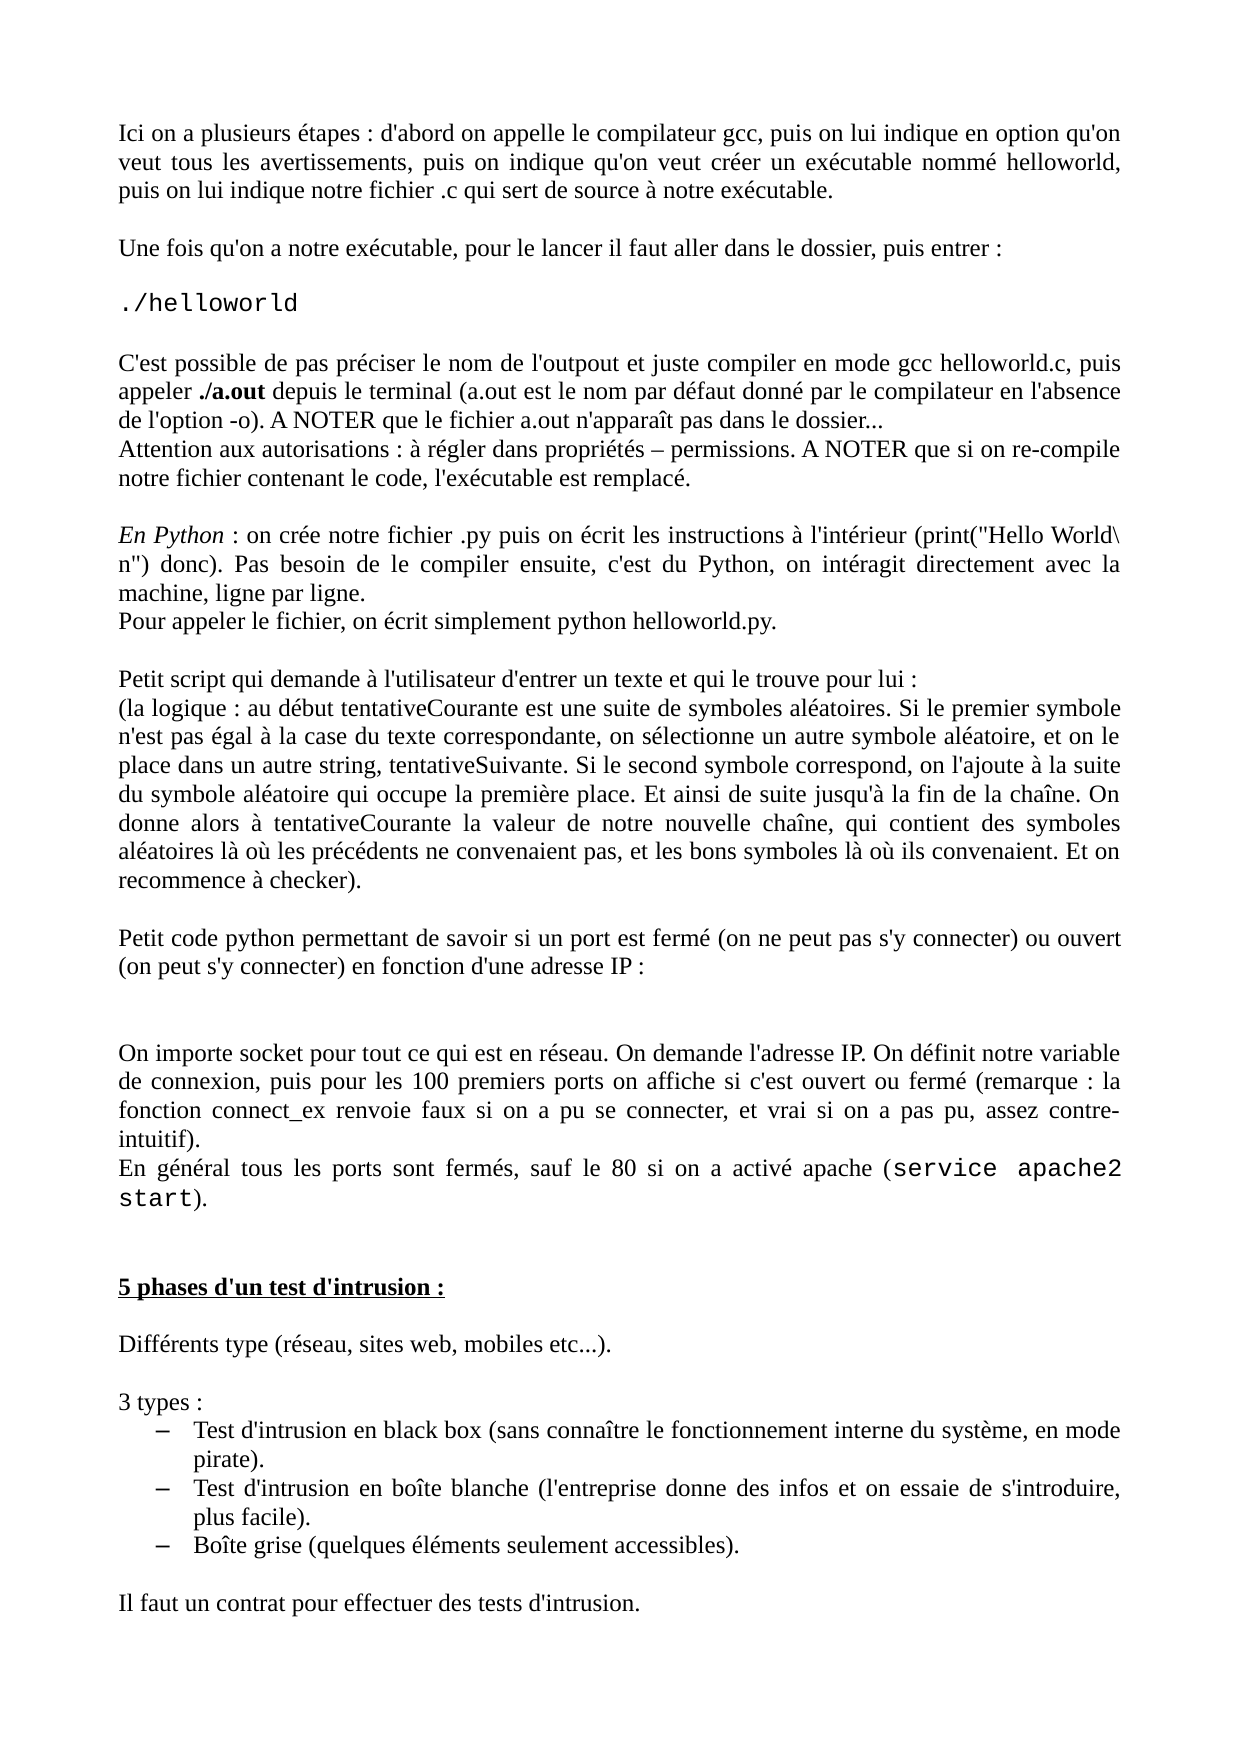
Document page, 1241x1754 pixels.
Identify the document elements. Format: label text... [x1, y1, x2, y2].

text Différents type (réseau, sites web, mobiles etc...). [118, 1329, 1122, 1358]
text Attention aux autorisations : à régler dans propriétés – permissions. A NOTER que si on re-compile notre fichier contenant le code, l'exécutable est remplacé. [118, 434, 1122, 491]
text Il faut un contrat pour effectuer des tests d'intrusion. [118, 1588, 1122, 1617]
text Ici on a plusieurs étapes : d'abord on appelle le compilateur gcc, puis on lui indique en option qu'on veut tous les avertissements, puis on indique qu'on veut créer un exécutable nommé helloworld, puis on lui indique notre fichier .c qui sert de source à notre exécutable. [118, 118, 1122, 204]
text 3 types : [118, 1387, 1122, 1416]
text 5 phases d'un test d'intrusion : [118, 1272, 1122, 1301]
text Une fois qu'on a notre exécutable, pour le lancer il faut aller dans le dossier, puis entrer : [118, 233, 1122, 262]
text (la logique : au début tentativeCourante est une suite de symboles aléatoires. Si le premier symbole n'est pas égal à la case du texte correspondante, on sélectionne un autre symbole aléatoire, et on le place dans un autre string, tentativeSuivante. Si le second symbole correspond, on l'ajoute à la suite du symbole aléatoire qui occupe la première place. Et ainsi de suite jusqu'à la fin de la chaîne. On donne alors à tentativeCourante la valeur de notre nouvelle chaîne, qui contient des symboles aléatoires là où les précédents ne convenaient pas, et les bons symboles là où ils convenaient. Et on recommence à checker). [118, 693, 1122, 894]
text Petit code python permettant de savoir si un port est fermé (on ne peut pas s'y connecter) ou ouvert (on peut s'y connecter) en fonction d'une adresse IP : [118, 923, 1122, 980]
text ./helloworld [118, 291, 1122, 319]
list Test d'intrusion en boîte blanche (l'entreprise donne des infos et on essaie de s'introduire, plus facile). [156, 1473, 1122, 1531]
text Pour appeler le fichier, on écrit simplement python helloworld.py. [118, 606, 1122, 635]
text En général tous les ports sont fermés, sauf le 80 si on a activé apache (service apache2 start). [118, 1153, 1122, 1214]
text En Python : on crée notre fichier .py puis on écrit les instructions à l'intérieur (print("Hello World\n") donc). Pas besoin de le compiler ensuite, c'est du Python, on intéragit directement avec la machine, ligne par ligne. [118, 520, 1122, 606]
list Boîte grise (quelques éléments seulement accessibles). [156, 1531, 1122, 1559]
list Test d'intrusion en black box (sans connaître le fonctionnement interne du système, en mode pirate). [156, 1416, 1122, 1473]
text C'est possible de pas préciser le nom de l'outpout et juste compiler en mode gcc helloworld.c, puis appeler ./a.out depuis le terminal (a.out est le nom par défaut donné par le compilateur en l'absence de l'option -o). A NOTER que le fichier a.out n'apparaît pas dans le dossier... [118, 348, 1122, 434]
text Petit script qui demande à l'utilisateur d'entrer un texte et qui le trouve pour lui : [118, 664, 1122, 693]
text On importe socket pour tout ce qui est en réseau. On demande l'adresse IP. On définit notre variable de connexion, puis pour les 100 premiers ports on affiche si c'est ouvert ou fermé (remarque : la fonction connect_ex renvoie faux si on a pu se connecter, et vrai si on a pas pu, assez contre-intuitif). [118, 1038, 1122, 1153]
